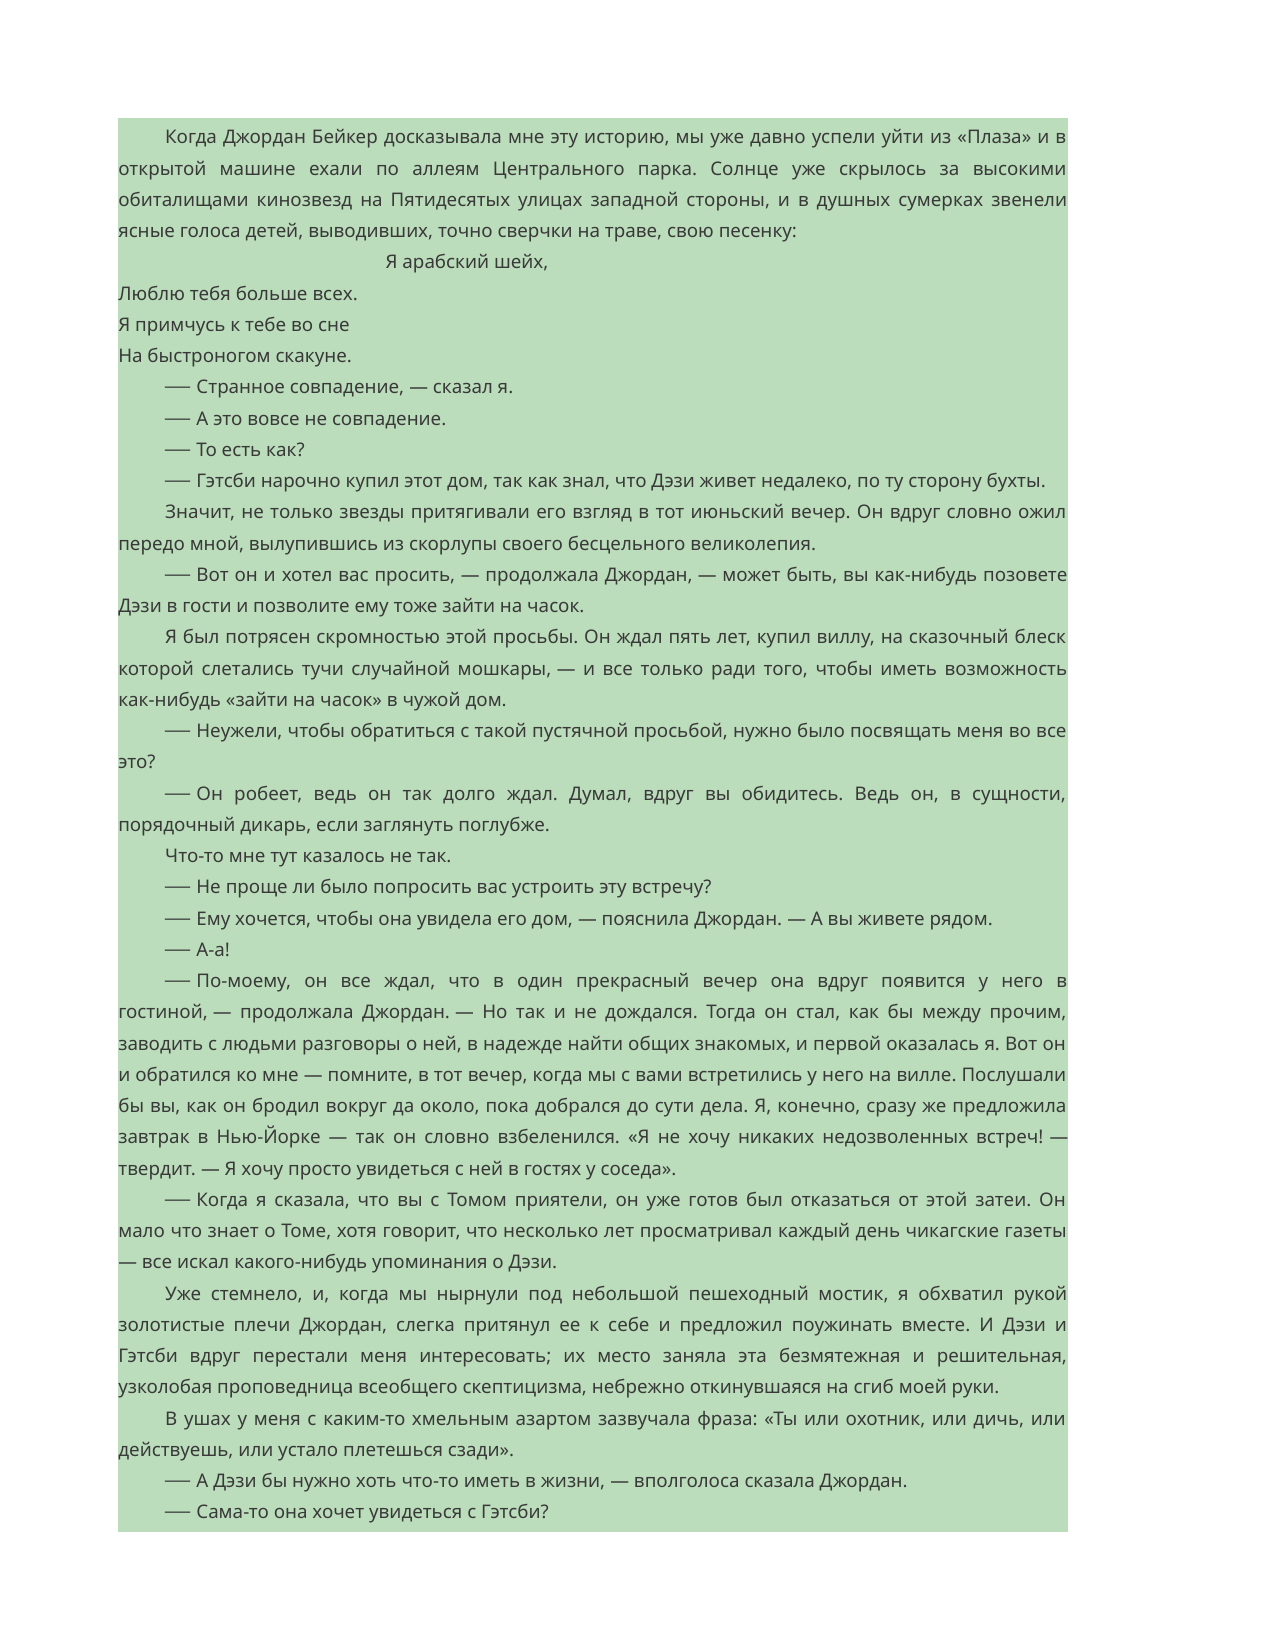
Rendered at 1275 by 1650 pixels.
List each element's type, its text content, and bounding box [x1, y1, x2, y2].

text — А-а! [118, 931, 1068, 962]
text — Гэтсби нарочно купил этот дом, так как знал, что Дэзи живет недалеко, по ту сторону бухты. [118, 462, 1068, 493]
text Значит, не только звезды притягивали его взгляд в тот июньский вечер. Он вдруг словно ожил передо мной, вылупившись из скорлупы своего бесцельного великолепия. [118, 493, 1068, 556]
text — Не проще ли было попросить вас устроить эту встречу? [118, 868, 1068, 899]
text — Странное совпадение, — сказал я. [118, 368, 1068, 399]
text Когда Джордан Бейкер досказывала мне эту историю, мы уже давно успели уйти из «Плаза» и в открытой машине ехали по аллеям Центрального парка. Солнце уже скрылось за высокими обиталищами кинозвезд на Пятидесятых улицах западной стороны, и в душных сумерках звенели ясные голоса детей, выводивших, точно сверчки на траве, свою песенку: [118, 118, 1068, 243]
text — А Дэзи бы нужно хоть что-то иметь в жизни, — вполголоса сказала Джордан. [118, 1462, 1068, 1493]
text Уже стемнело, и, когда мы нырнули под небольшой пешеходный мостик, я обхватил рукой золотистые плечи Джордан, слегка притянул ее к себе и предложил поужинать вместе. И Дэзи и Гэтсби вдруг перестали меня интересовать; их место заняла эта безмятежная и решительная, узколобая проповедница всеобщего скептицизма, небрежно откинувшаяся на сгиб моей руки. [118, 1274, 1068, 1399]
text — По-моему, он все ждал, что в один прекрасный вечер она вдруг появится у него в гостиной, — продолжала Джордан. — Но так и не дождался. Тогда он стал, как бы между прочим, заводить с людьми разговоры о ней, в надежде найти общих знакомых, и первой оказалась я. Вот он и обратился ко мне — помните, в тот вечер, когда мы с вами встретились у него на вилле. Послушали бы вы, как он бродил вокруг да около, пока добрался до сути дела. Я, конечно, сразу же предложила завтрак в Нью-Йорке — так он словно взбеленился. «Я не хочу никаких недозволенных встреч! — твердит. — Я хочу просто увидеться с ней в гостях у соседа». [118, 962, 1068, 1181]
text — Сама-то она хочет увидеться с Гэтсби? [118, 1493, 1068, 1524]
text Я примчусь к тебе во сне [118, 306, 1068, 337]
text Я был потрясен скромностью этой просьбы. Он ждал пять лет, купил виллу, на сказочный блеск которой слетались тучи случайной мошкары, — и все только ради того, чтобы иметь возможность как-нибудь «зайти на часок» в чужой дом. [118, 618, 1068, 712]
text — Он робеет, ведь он так долго ждал. Думал, вдруг вы обидитесь. Ведь он, в сущности, порядочный дикарь, если заглянуть поглубже. [118, 774, 1068, 837]
text — Ему хочется, чтобы она увидела его дом, — пояснила Джордан. — А вы живете рядом. [118, 899, 1068, 931]
text — Вот он и хотел вас просить, — продолжала Джордан, — может быть, вы как-нибудь позовете Дэзи в гости и позволите ему тоже зайти на часок. [118, 556, 1068, 618]
text Что-то мне тут казалось не так. [118, 837, 1068, 868]
text Люблю тебя больше всех. [118, 274, 1068, 306]
text — Неужели, чтобы обратиться с такой пустячной просьбой, нужно было посвящать меня во все это? [118, 712, 1068, 774]
text Я арабский шейх, [385, 243, 866, 274]
text На быстроногом скакуне. [118, 337, 1068, 368]
text — А это вовсе не совпадение. [118, 399, 1068, 431]
text В ушах у меня с каким-то хмельным азартом зазвучала фраза: «Ты или охотник, или дичь, или действуешь, или устало плетешься сзади». [118, 1399, 1068, 1462]
text — Когда я сказала, что вы с Томом приятели, он уже готов был отказаться от этой затеи. Он мало что знает о Томе, хотя говорит, что несколько лет просматривал каждый день чикагские газеты — все искал какого-нибудь упоминания о Дэзи. [118, 1181, 1068, 1274]
text — То есть как? [118, 431, 1068, 462]
